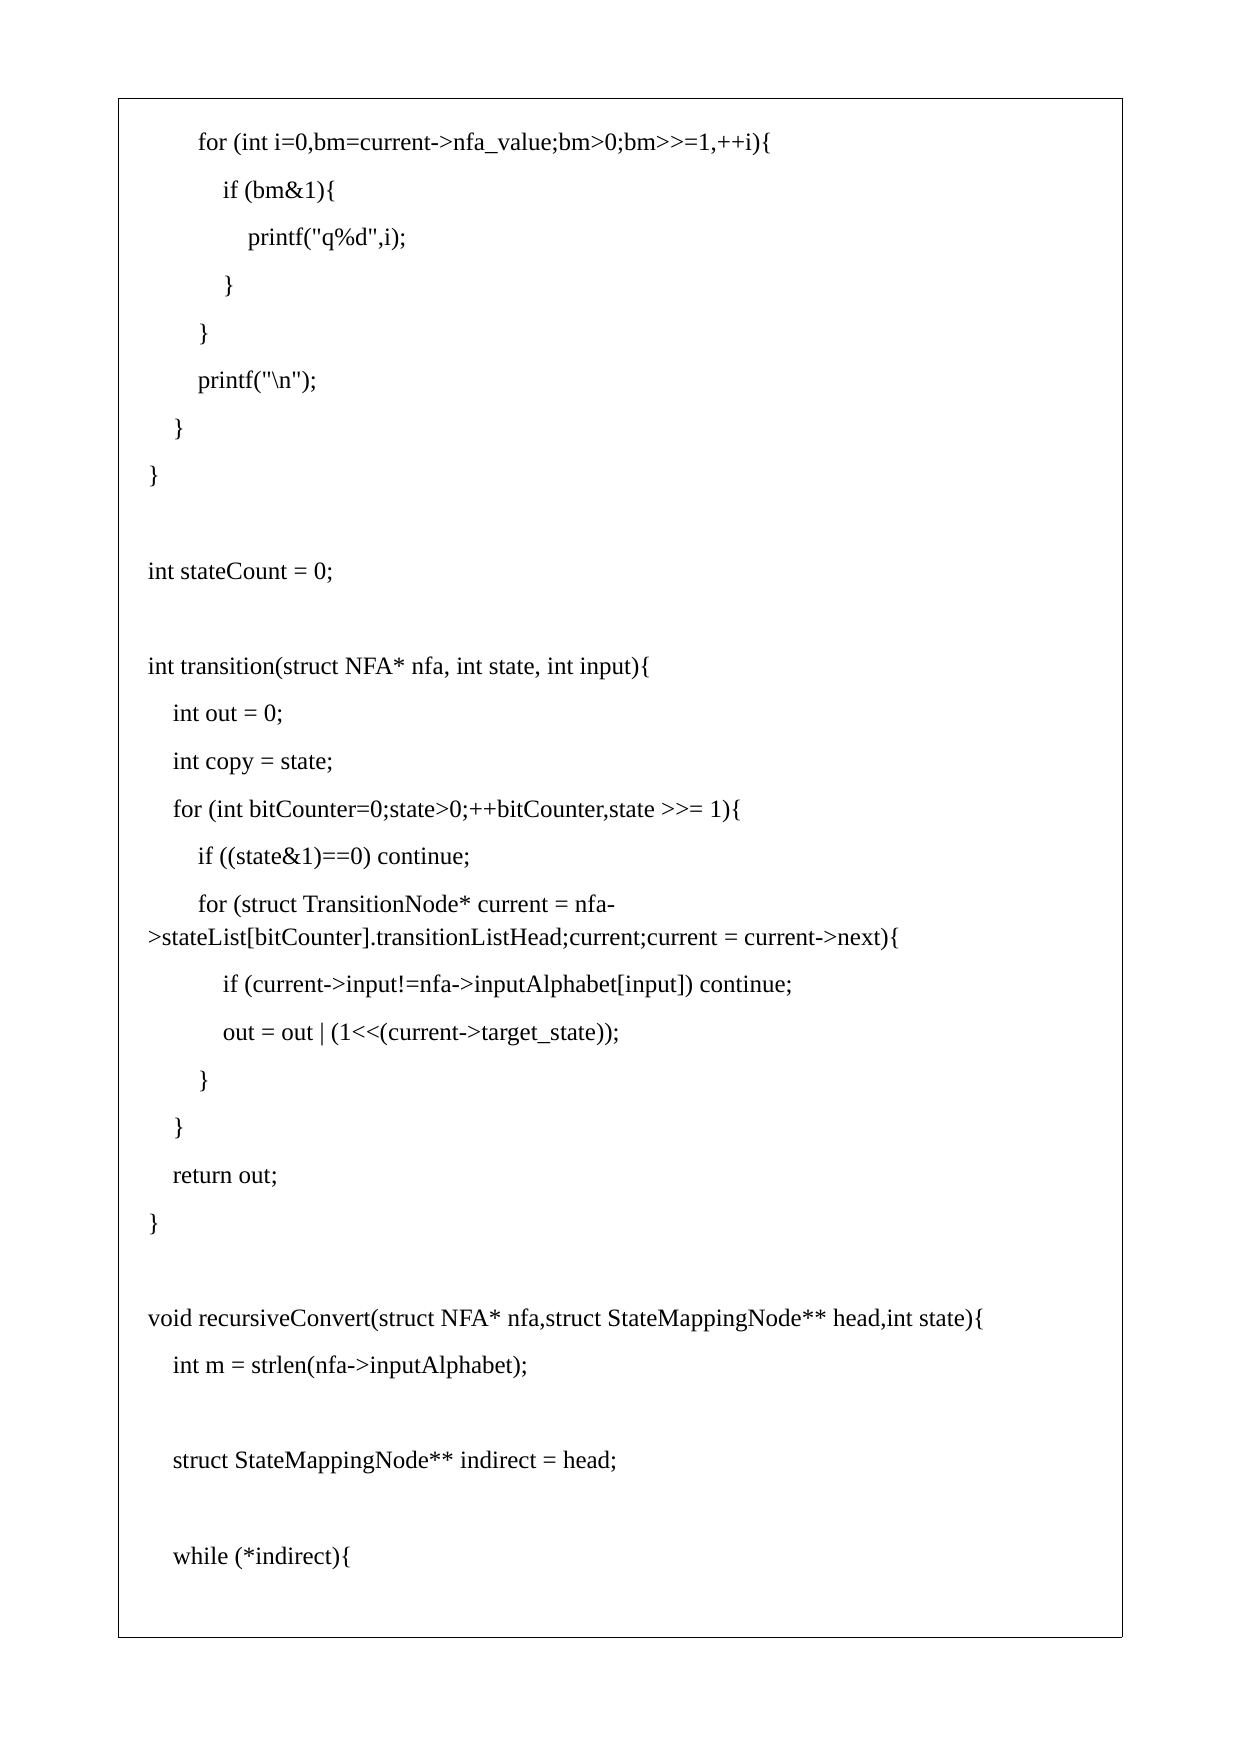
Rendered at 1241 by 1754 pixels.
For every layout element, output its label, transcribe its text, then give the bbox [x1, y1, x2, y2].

text int stateCount = 0; [148, 556, 1092, 584]
text } [148, 413, 1092, 442]
text printf("\n"); [148, 365, 1092, 394]
text int out = 0; [148, 698, 1092, 727]
text int copy = state; [148, 746, 1092, 775]
text if ((state&1)==0) continue; [148, 841, 1092, 870]
text for (int i=0,bm=current->nfa_value;bm>0;bm>>=1,++i){ [148, 127, 1092, 156]
text } [148, 461, 1092, 489]
text int transition(struct NFA* nfa, int state, int input){ [148, 651, 1092, 680]
text if (current->input!=nfa->inputAlphabet[input]) continue; [148, 969, 1092, 998]
text printf("q%d",i); [148, 222, 1092, 251]
text for (int bitCounter=0;state>0;++bitCounter,state >>= 1){ [148, 794, 1092, 822]
text } [148, 1065, 1092, 1093]
text struct StateMappingNode** indirect = head; [148, 1446, 1092, 1474]
text return out; [148, 1160, 1092, 1189]
text if (bm&1){ [148, 175, 1092, 204]
text int m = strlen(nfa->inputAlphabet); [148, 1350, 1092, 1379]
text } [148, 270, 1092, 299]
text void recursiveConvert(struct NFA* nfa,struct StateMappingNode** head,int state){ [148, 1303, 1092, 1332]
text } [148, 1208, 1092, 1236]
text } [148, 1112, 1092, 1141]
text for (struct TransitionNode* current = nfa->stateList[bitCounter].transitionListHead;current;current = current->next){ [148, 889, 1092, 951]
text } [148, 318, 1092, 346]
text while (*indirect){ [148, 1541, 1092, 1569]
text out = out | (1<<(current->target_state)); [148, 1017, 1092, 1046]
